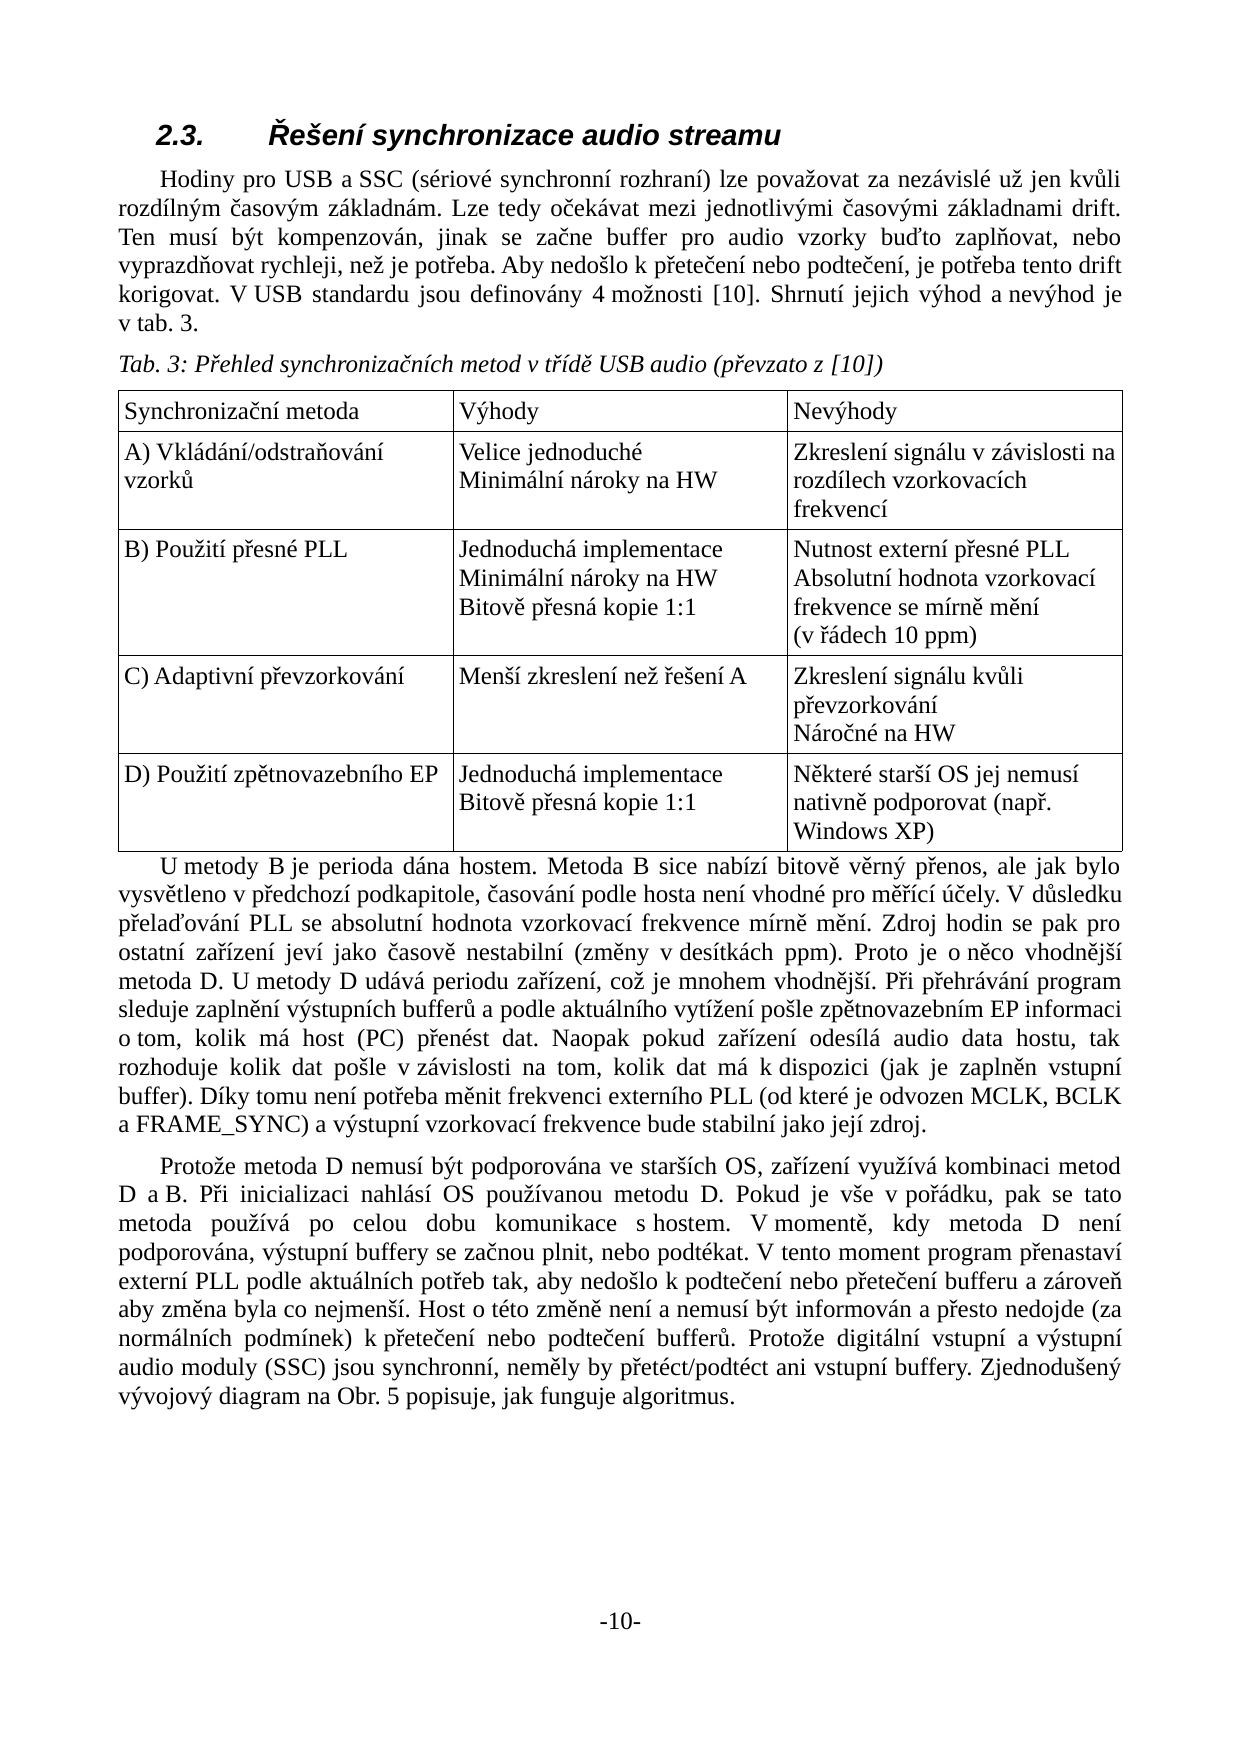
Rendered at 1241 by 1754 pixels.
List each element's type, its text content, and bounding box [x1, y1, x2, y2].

table_cell A) Vkládání/odstraňování vzorků [119, 432, 453, 528]
table_cell Zkreslení signálu v závislosti na rozdílech vzorkovacích frekvencí [788, 432, 1122, 528]
table_cell Nutnost externí přesné PLL Absolutní hodnota vzorkovací frekvence se mírně mění (v řádech 10 ppm) [788, 530, 1122, 655]
subtitle Řešení synchronizace audio streamu [148, 118, 1122, 152]
table_header Nevýhody [788, 391, 1122, 431]
table_cell Některé starší OS jej nemusí nativně podporovat (např. Windows XP) [788, 754, 1122, 851]
table_header Synchronizační metoda [119, 391, 453, 431]
table_cell B) Použití přesné PLL [119, 530, 453, 655]
table_cell Jednoduchá implementace Bitově přesná kopie 1:1 [454, 754, 787, 851]
table_cell Menší zkreslení než řešení A [454, 656, 787, 753]
table_cell Velice jednoduché Minimální nároky na HW [454, 432, 787, 528]
table_cell Jednoduchá implementace Minimální nároky na HW Bitově přesná kopie 1:1 [454, 530, 787, 655]
text Tab. 3: Přehled synchronizačních metod v třídě USB audio (převzato z [10]) [118, 349, 1122, 378]
text U metody B je perioda dána hostem. Metoda B sice nabízí bitově věrný přenos, ale jak bylo vysvětleno v předchozí podkapitole, časování podle hosta není vhodné pro měřící účely. V důsledku přelaďování PLL se absolutní hodnota vzorkovací frekvence mírně mění. Zdroj hodin se pak pro ostatní zařízení jeví jako časově nestabilní (změny v desítkách ppm). Proto je o něco vhodnější metoda D. U metody D udává periodu zařízení, což je mnohem vhodnější. Při přehrávání program sleduje zaplnění výstupních bufferů a podle aktuálního vytížení pošle zpětnovazebním EP informaci o tom, kolik má host (PC) přenést dat. Naopak pokud zařízení odesílá audio data hostu, tak rozhoduje kolik dat pošle v závislosti na tom, kolik dat má k dispozici (jak je zaplněn vstupní buffer). Díky tomu není potřeba měnit frekvenci externího PLL (od které je odvozen MCLK, BCLK a FRAME_SYNC) a výstupní vzorkovací frekvence bude stabilní jako její zdroj. [118, 852, 1122, 1138]
table_cell C) Adaptivní převzorkování [119, 656, 453, 753]
table_cell Zkreslení signálu kvůli převzorkování Náročné na HW [788, 656, 1122, 753]
text Protože metoda D nemusí být podporována ve starších OS, zařízení využívá kombinaci metod D a B. Při inicializaci nahlásí OS používanou metodu D. Pokud je vše v pořádku, pak se tato metoda používá po celou dobu komunikace s hostem. V momentě, kdy metoda D není podporována, výstupní buffery se začnou plnit, nebo podtékat. V tento moment program přenastaví externí PLL podle aktuálních potřeb tak, aby nedošlo k podtečení nebo přetečení bufferu a zároveň aby změna byla co nejmenší. Host o této změně není a nemusí být informován a přesto nedojde (za normálních podmínek) k přetečení nebo podtečení bufferů. Protože digitální vstupní a výstupní audio moduly (SSC) jsou synchronní, neměly by přetéct/podtéct ani vstupní buffery. Zjednodušený vývojový diagram na Obr. 5 popisuje, jak funguje algoritmus. [118, 1151, 1122, 1409]
table_header Výhody [454, 391, 787, 431]
text Hodiny pro USB a SSC (sériové synchronní rozhraní) lze považovat za nezávislé už jen kvůli rozdílným časovým základnám. Lze tedy očekávat mezi jednotlivými časovými základnami drift. Ten musí být kompenzován, jinak se začne buffer pro audio vzorky buďto zaplňovat, nebo vyprazdňovat rychleji, než je potřeba. Aby nedošlo k přetečení nebo podtečení, je potřeba tento drift korigovat. V USB standardu jsou definovány 4 možnosti [10]. Shrnutí jejich výhod a nevýhod je v tab. 3. [118, 164, 1122, 337]
table_cell D) Použití zpětnovazebního EP [119, 754, 453, 851]
